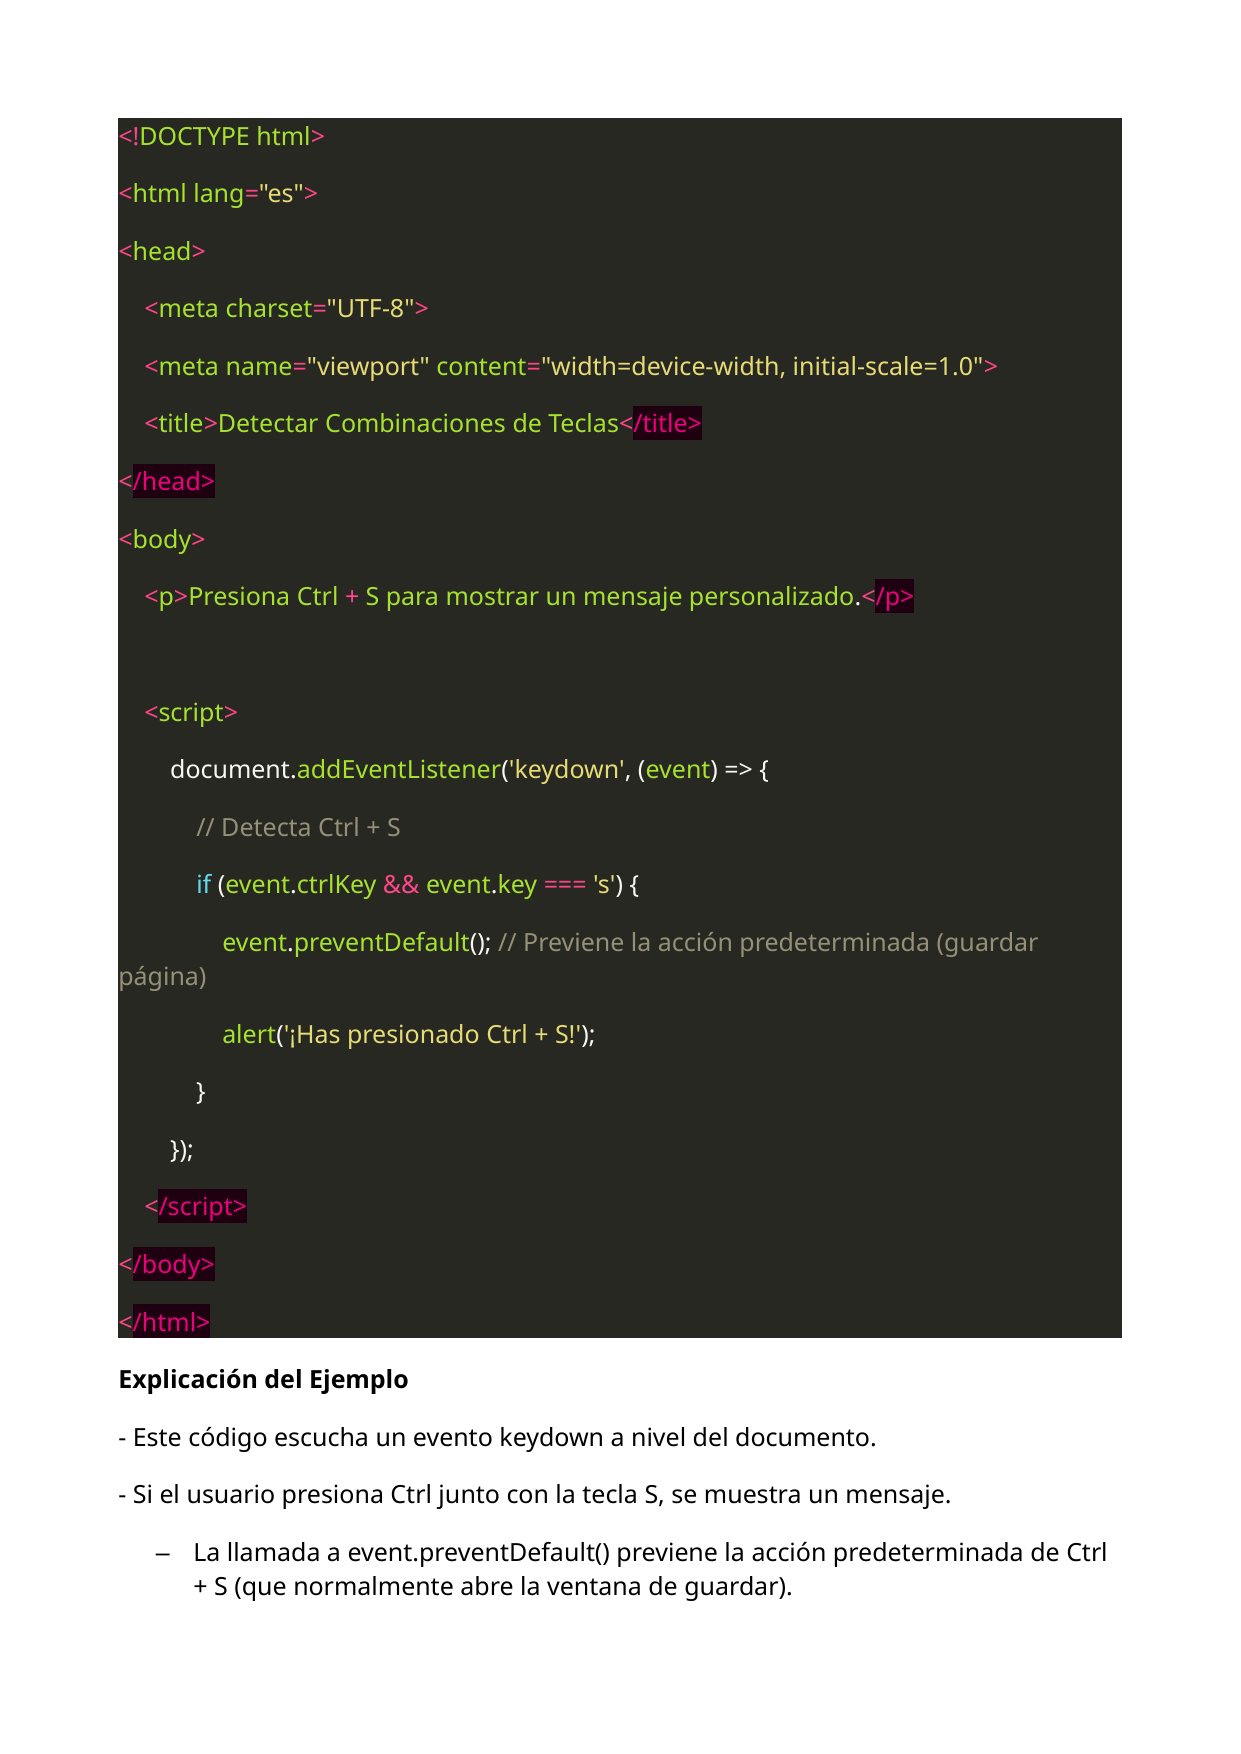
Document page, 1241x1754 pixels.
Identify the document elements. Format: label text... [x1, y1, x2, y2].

text event.preventDefault(); // Previene la acción predeterminada (guardar página) [118, 924, 1122, 993]
text <title>Detectar Combinaciones de Teclas</title> [118, 406, 1122, 440]
text Explicación del Ejemplo [118, 1362, 1122, 1396]
text <p>Presiona Ctrl + S para mostrar un mensaje personalizado.</p> [118, 579, 1122, 613]
text </head> [118, 464, 1122, 498]
text alert('¡Has presionado Ctrl + S!'); [118, 1016, 1122, 1050]
text </script> [118, 1189, 1122, 1223]
text document.addEventListener('keydown', (event) => { [118, 752, 1122, 786]
text - Este código escucha un evento keydown a nivel del documento. [118, 1419, 1122, 1453]
text <meta charset="UTF-8"> [118, 291, 1122, 325]
text </body> [118, 1247, 1122, 1281]
text <body> [118, 521, 1122, 555]
text // Detecta Ctrl + S [118, 809, 1122, 843]
text <head> [118, 233, 1122, 267]
text } [118, 1074, 1122, 1108]
text <script> [118, 694, 1122, 728]
text <!DOCTYPE html> [118, 118, 1122, 152]
text }); [118, 1131, 1122, 1166]
text if (event.ctrlKey && event.key === 's') { [118, 867, 1122, 901]
text - Si el usuario presiona Ctrl junto con la tecla S, se muestra un mensaje. [118, 1477, 1122, 1511]
text <html lang="es"> [118, 176, 1122, 210]
text </html> [118, 1304, 1122, 1338]
list La llamada a event.preventDefault() previene la acción predeterminada de Ctrl + S (que normalmente abre la ventana de guardar). [156, 1535, 1122, 1603]
text <meta name="viewport" content="width=device-width, initial-scale=1.0"> [118, 348, 1122, 383]
